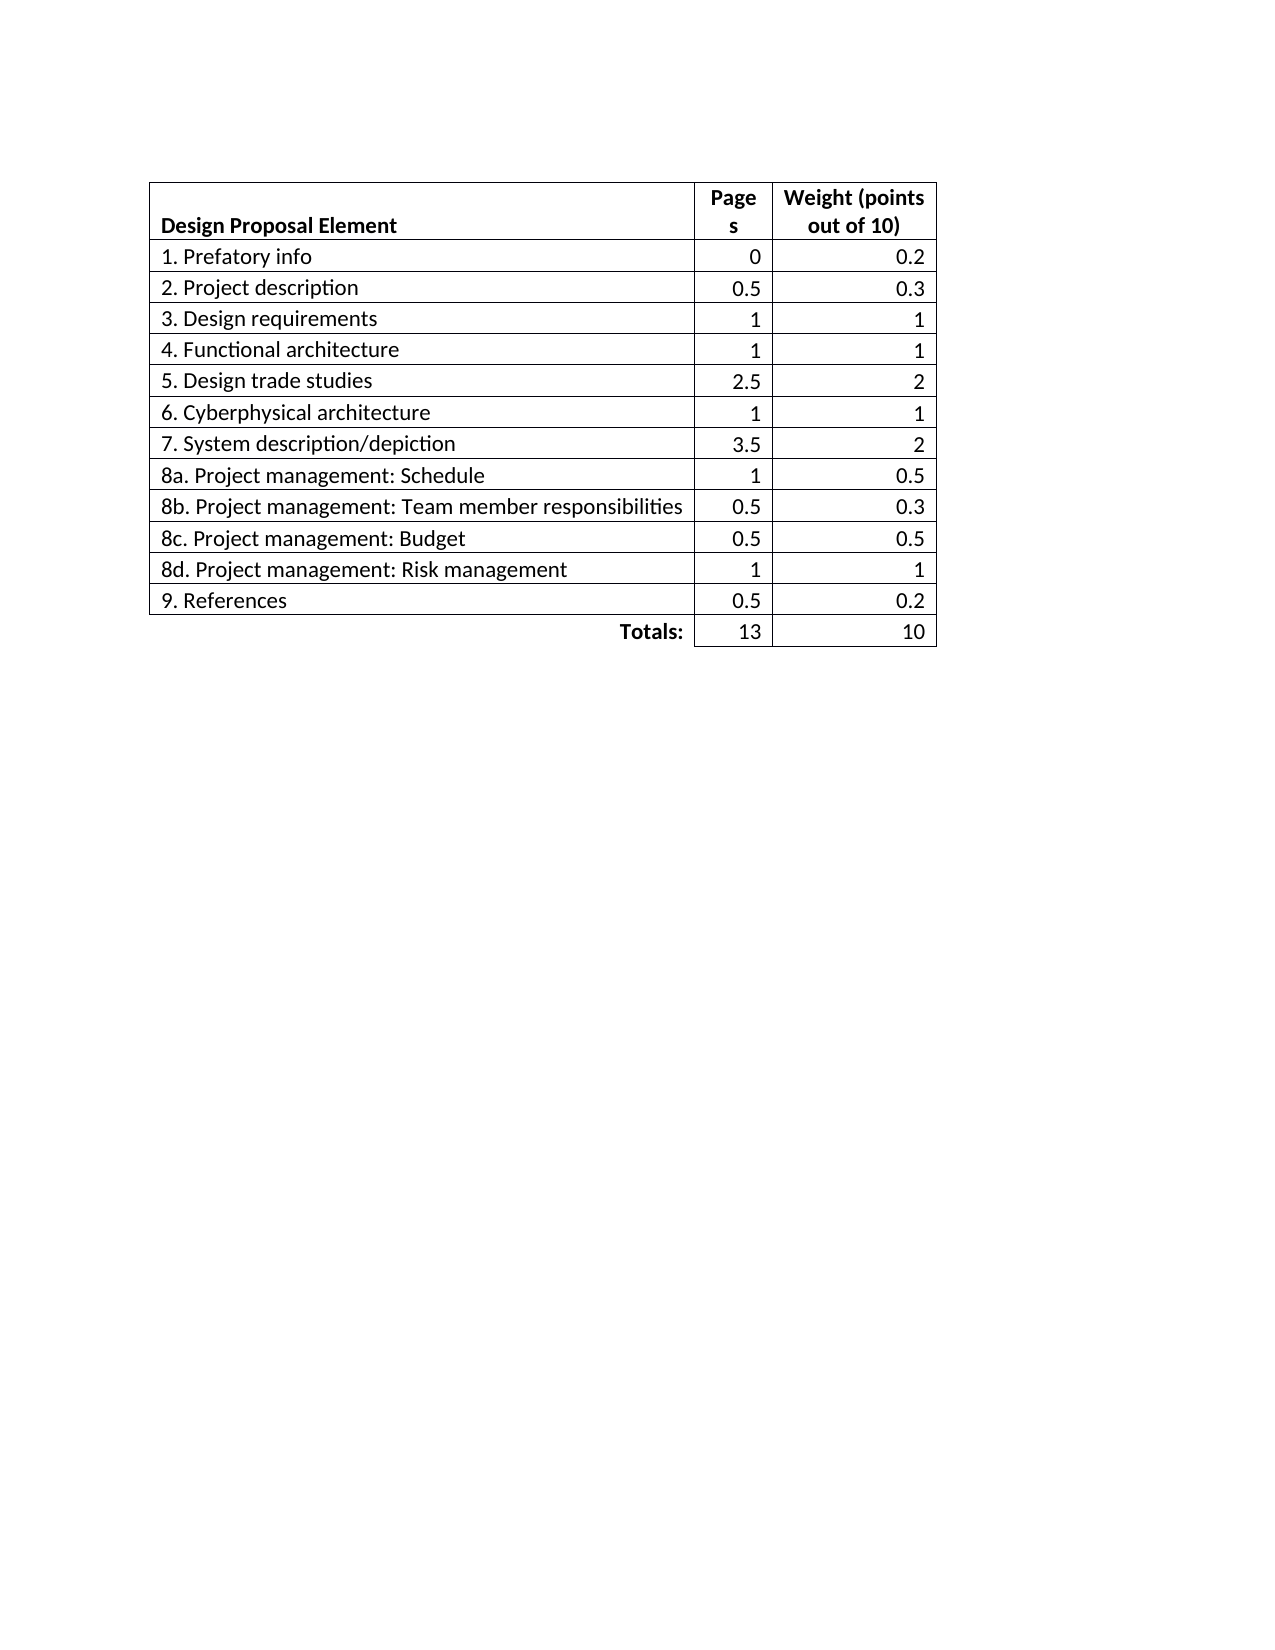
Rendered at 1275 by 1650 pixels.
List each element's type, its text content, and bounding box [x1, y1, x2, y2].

table_cell 1 [695, 303, 772, 333]
table_header Pages [695, 183, 772, 239]
table_cell 0 [695, 240, 772, 271]
table_cell 0.5 [773, 522, 936, 552]
table_header Design Proposal Element [150, 183, 694, 239]
table_cell 0.2 [773, 240, 936, 271]
table_cell 1 [773, 303, 936, 333]
table_cell 13 [695, 615, 772, 646]
table_cell 2 [773, 428, 936, 458]
table_cell 0.3 [773, 490, 936, 521]
table_cell 0.3 [773, 272, 936, 302]
table_cell 5. Design trade studies [150, 365, 694, 396]
table_cell 1 [773, 334, 936, 364]
table_header Weight (points out of 10) [773, 183, 936, 239]
table_cell 0.5 [695, 490, 772, 521]
table_cell 8b. Project management: Team member responsibilities [150, 490, 694, 521]
table_cell 1 [695, 553, 772, 583]
table_cell 1. Prefatory info [150, 240, 694, 271]
table_cell 0.5 [695, 584, 772, 614]
table_cell 2.5 [695, 365, 772, 396]
table_cell 6. Cyberphysical architecture [150, 397, 694, 427]
table_cell 2. Project description [150, 272, 694, 302]
table_cell 1 [773, 397, 936, 427]
table_cell 0.5 [695, 272, 772, 302]
table_cell 8d. Project management: Risk management [150, 553, 694, 583]
table_cell 9. References [150, 584, 694, 614]
table_cell 2 [773, 365, 936, 396]
table_cell 7. System description/depiction [150, 428, 694, 458]
table_cell 8c. Project management: Budget [150, 522, 694, 552]
table_cell Totals: [150, 615, 694, 646]
table_cell 10 [773, 615, 936, 646]
table_cell 3. Design requirements [150, 303, 694, 333]
table_cell 0.2 [773, 584, 936, 614]
table_cell 0.5 [773, 459, 936, 489]
table_cell 4. Functional architecture [150, 334, 694, 364]
table_cell 0.5 [695, 522, 772, 552]
table_cell 1 [773, 553, 936, 583]
table_cell 1 [695, 397, 772, 427]
table_cell 3.5 [695, 428, 772, 458]
table_cell 8a. Project management: Schedule [150, 459, 694, 489]
table_cell 1 [695, 459, 772, 489]
table_cell 1 [695, 334, 772, 364]
